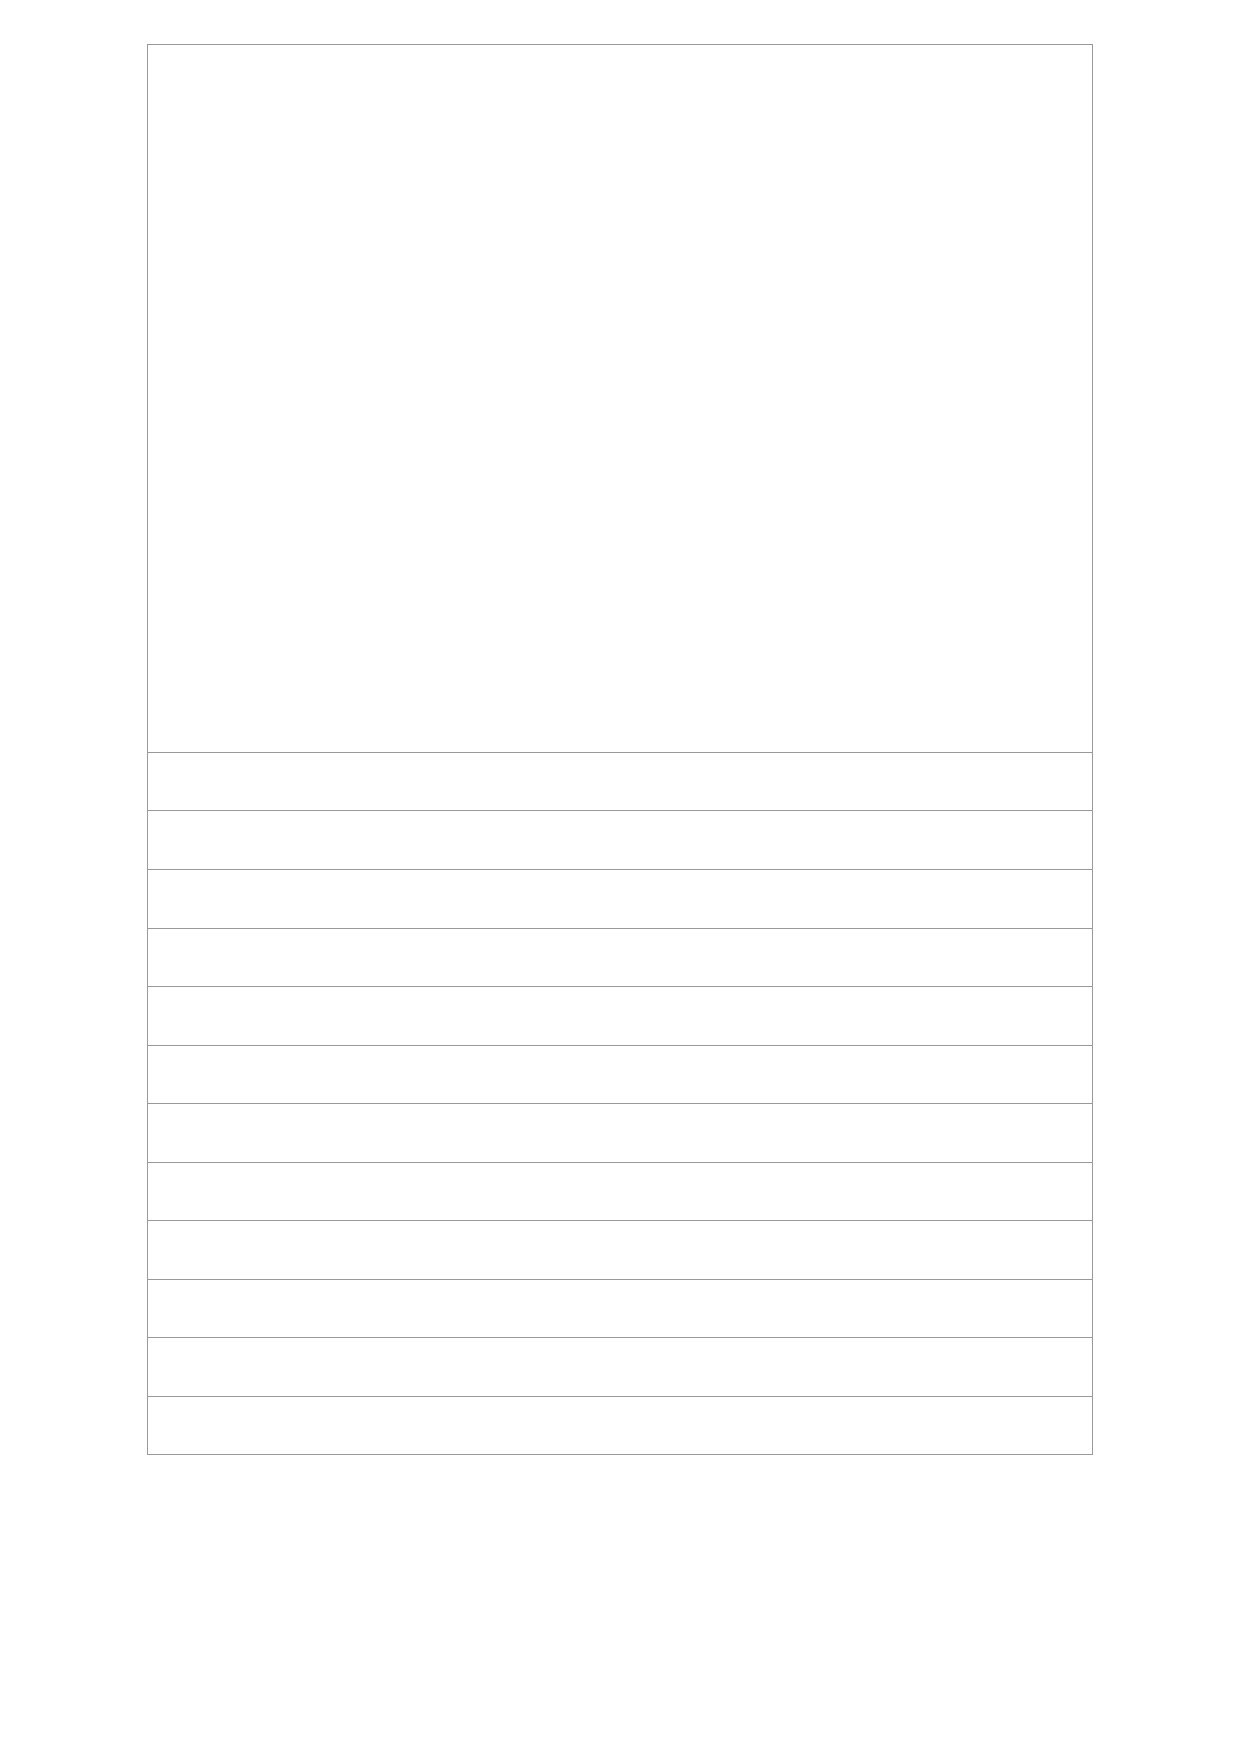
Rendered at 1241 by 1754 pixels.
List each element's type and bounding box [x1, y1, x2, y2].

table_cell [148, 1163, 1092, 1220]
table_cell [148, 1397, 1092, 1454]
table_cell [148, 753, 1092, 810]
table_cell [148, 811, 1092, 869]
table_cell [148, 987, 1092, 1044]
table_cell [148, 1104, 1092, 1162]
table_header [148, 45, 1092, 752]
table_cell [148, 929, 1092, 986]
table_cell [148, 1221, 1092, 1279]
table_cell [148, 1338, 1092, 1396]
table_cell [148, 1280, 1092, 1337]
table_cell [148, 870, 1092, 927]
table_cell [148, 1046, 1092, 1103]
